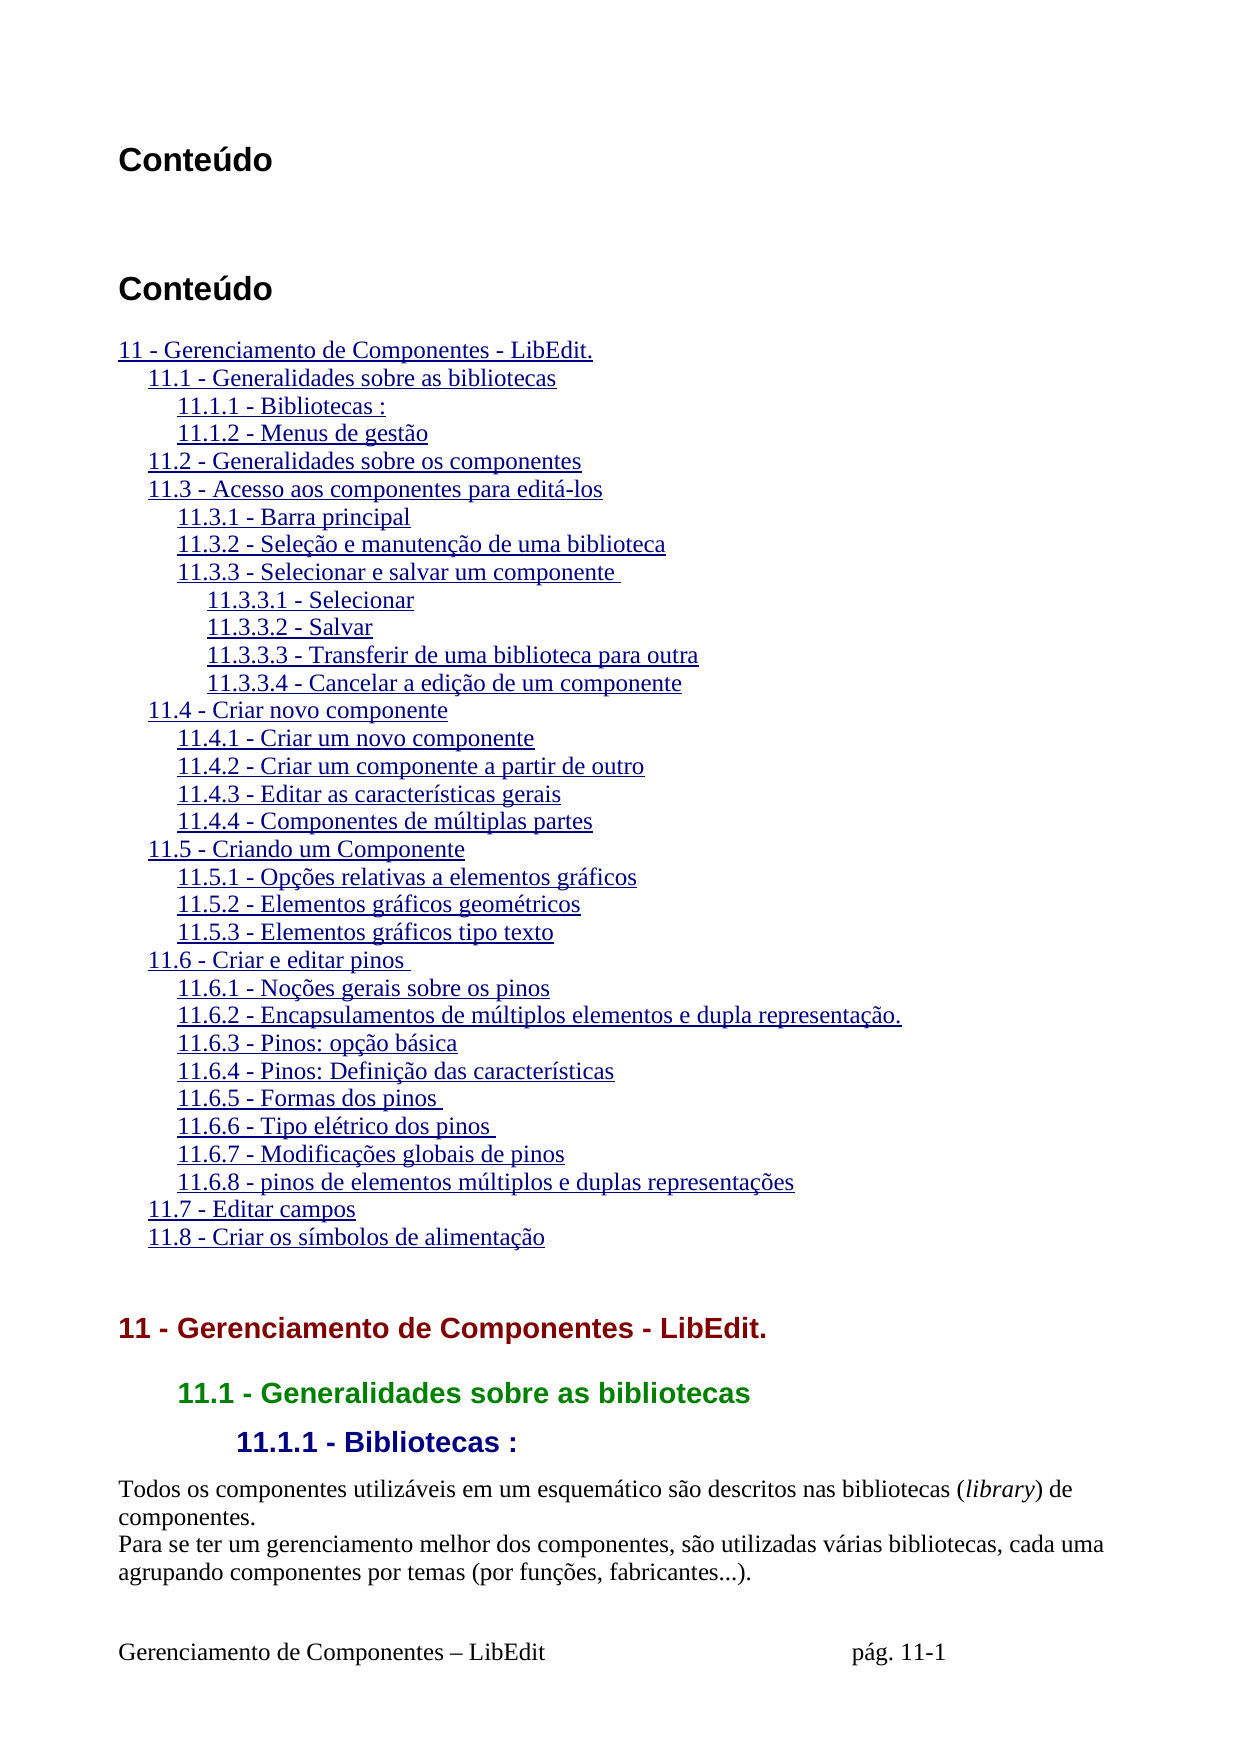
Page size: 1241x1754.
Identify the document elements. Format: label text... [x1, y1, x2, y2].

text 11.6.6 - Tipo elétrico dos pinos [177, 1112, 1152, 1140]
text 11.5.2 - Elementos gráficos geométricos [177, 891, 1152, 918]
subtitle Conteúdo [118, 270, 1152, 307]
text 11.3.2 - Seleção e manutenção de uma biblioteca [177, 530, 1152, 558]
text 11.1 - Generalidades sobre as bibliotecas [148, 364, 1152, 392]
text 11.6.8 - pinos de elementos múltiplos e duplas representações [177, 1168, 1152, 1195]
text 11.6.3 - Pinos: opção básica [177, 1029, 1152, 1057]
text 11.8 - Criar os símbolos de alimentação [148, 1223, 1152, 1251]
text 11.4 - Criar novo componente [148, 697, 1152, 724]
text 11.3.3.3 - Transferir de uma biblioteca para outra [207, 641, 1152, 669]
text 11.3.3.4 - Cancelar a edição de um componente [207, 669, 1152, 697]
text 11.5.3 - Elementos gráficos tipo texto [177, 918, 1152, 946]
text 11.6.7 - Modificações globais de pinos [177, 1140, 1152, 1168]
subtitle Bibliotecas : [236, 1426, 1152, 1459]
text 11.4.3 - Editar as características gerais [177, 780, 1152, 807]
text 11.6.5 - Formas dos pinos [177, 1084, 1152, 1112]
subtitle Conteúdo [118, 142, 1152, 178]
text 11.3.3.2 - Salvar [207, 613, 1152, 641]
text 11.3.3 - Selecionar e salvar um componente [177, 558, 1152, 586]
text 11 - Gerenciamento de Componentes - LibEdit. [118, 336, 1152, 364]
text 11.4.1 - Criar um novo componente [177, 724, 1152, 752]
text 11.7 - Editar campos [148, 1195, 1152, 1223]
text 11.1.2 - Menus de gestão [177, 419, 1152, 447]
text 11.3.3.1 - Selecionar [207, 586, 1152, 613]
subtitle Generalidades sobre as bibliotecas [177, 1377, 1152, 1410]
text 11.6 - Criar e editar pinos [148, 946, 1152, 974]
text 11.4.2 - Criar um componente a partir de outro [177, 752, 1152, 780]
text 11.3 - Acesso aos componentes para editá-los [148, 475, 1152, 503]
text 11.6.4 - Pinos: Definição das características [177, 1057, 1152, 1084]
text Todos os componentes utilizáveis em um esquemático são descritos nas bibliotecas (library) de componentes. [118, 1475, 1152, 1531]
text 11.3.1 - Barra principal [177, 503, 1152, 530]
text 11.5.1 - Opções relativas a elementos gráficos [177, 863, 1152, 891]
text 11.6.2 - Encapsulamentos de múltiplos elementos e dupla representação. [177, 1001, 1152, 1029]
text 11.2 - Generalidades sobre os componentes [148, 447, 1152, 475]
text 11.4.4 - Componentes de múltiplas partes [177, 807, 1152, 835]
text Para se ter um gerenciamento melhor dos componentes, são utilizadas várias bibliotecas, cada uma agrupando componentes por temas (por funções, fabricantes...). [118, 1531, 1152, 1586]
text 11.6.1 - Noções gerais sobre os pinos [177, 974, 1152, 1001]
text 11.5 - Criando um Componente [148, 835, 1152, 863]
subtitle Gerenciamento de Componentes - LibEdit. [118, 1312, 1152, 1344]
text 11.1.1 - Bibliotecas : [177, 392, 1152, 419]
